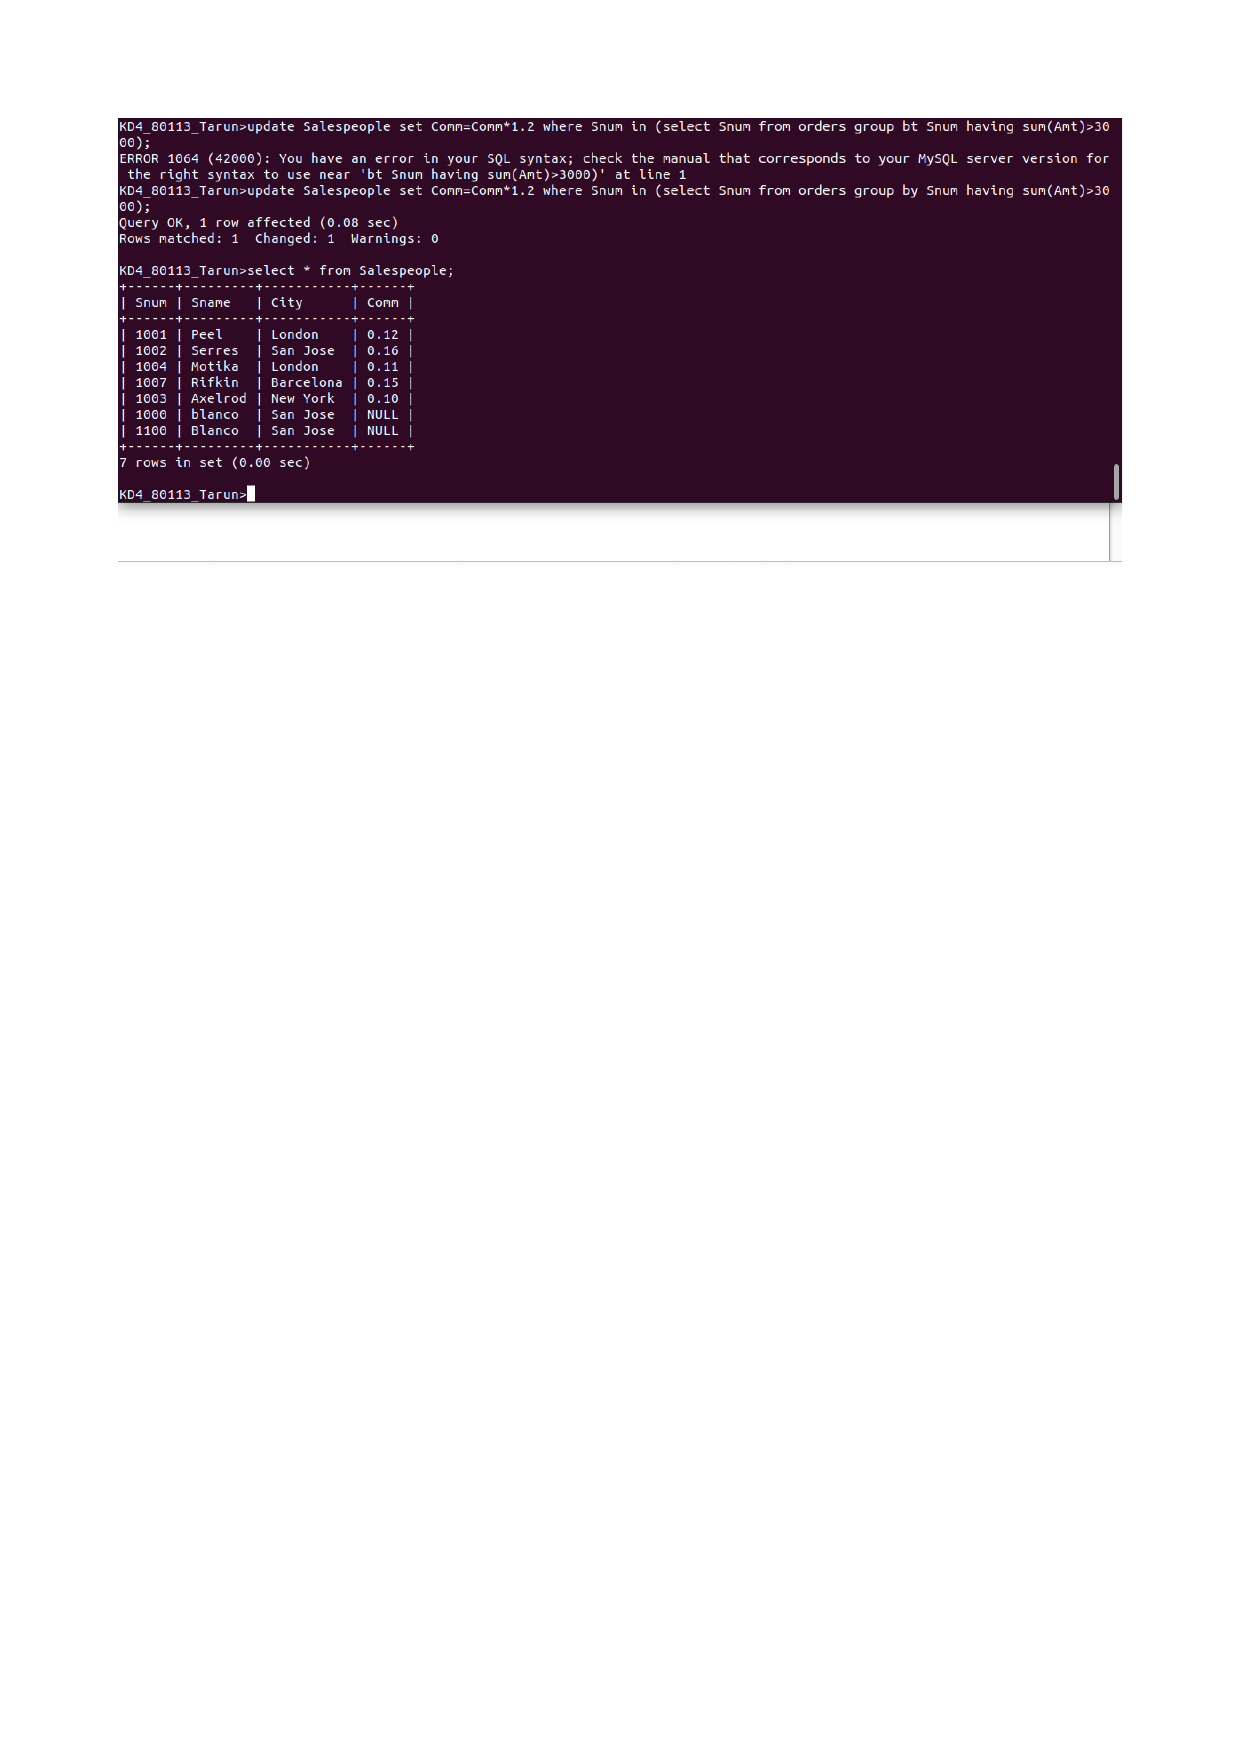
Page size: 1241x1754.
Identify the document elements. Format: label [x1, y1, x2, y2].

picture [118, 118, 1123, 565]
